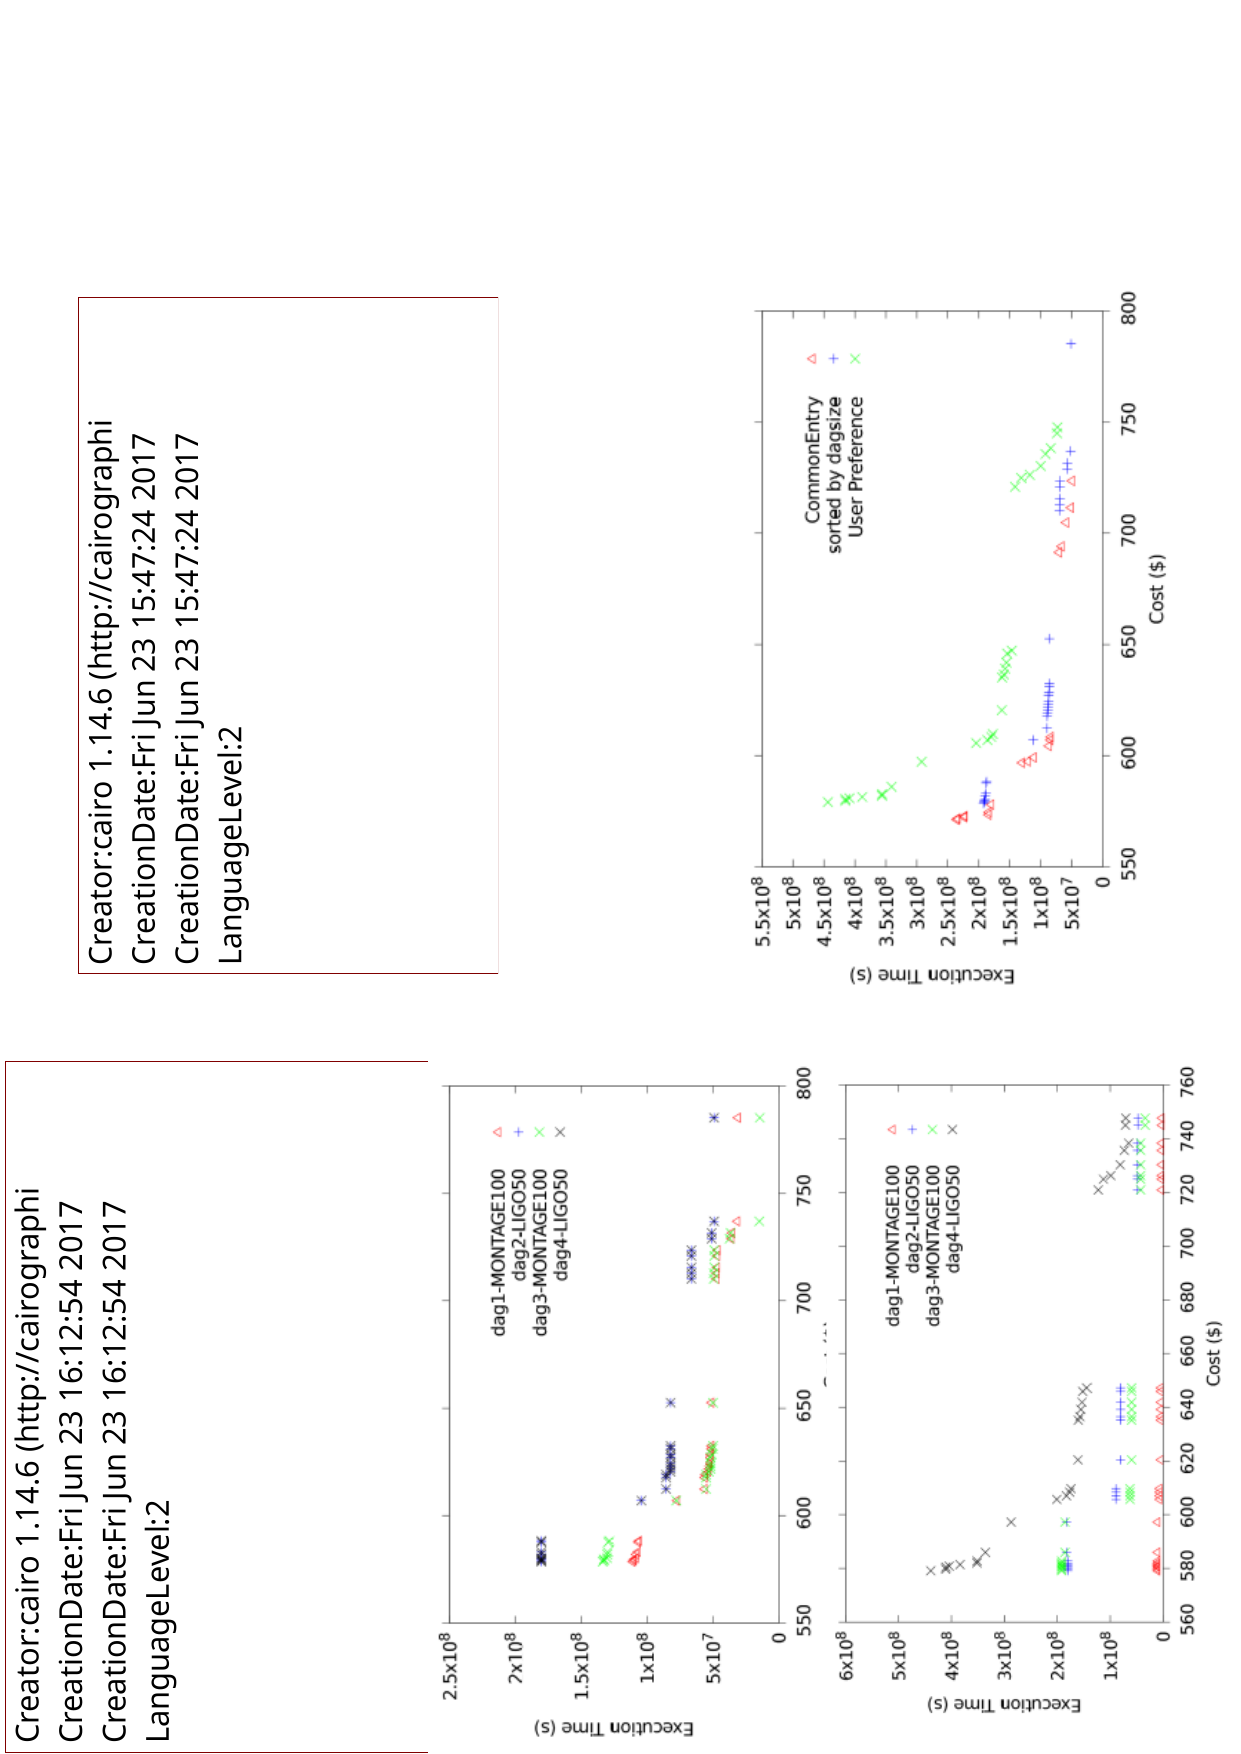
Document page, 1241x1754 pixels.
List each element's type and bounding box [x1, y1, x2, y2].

picture [741, 281, 1169, 992]
picture [429, 1057, 1225, 1744]
